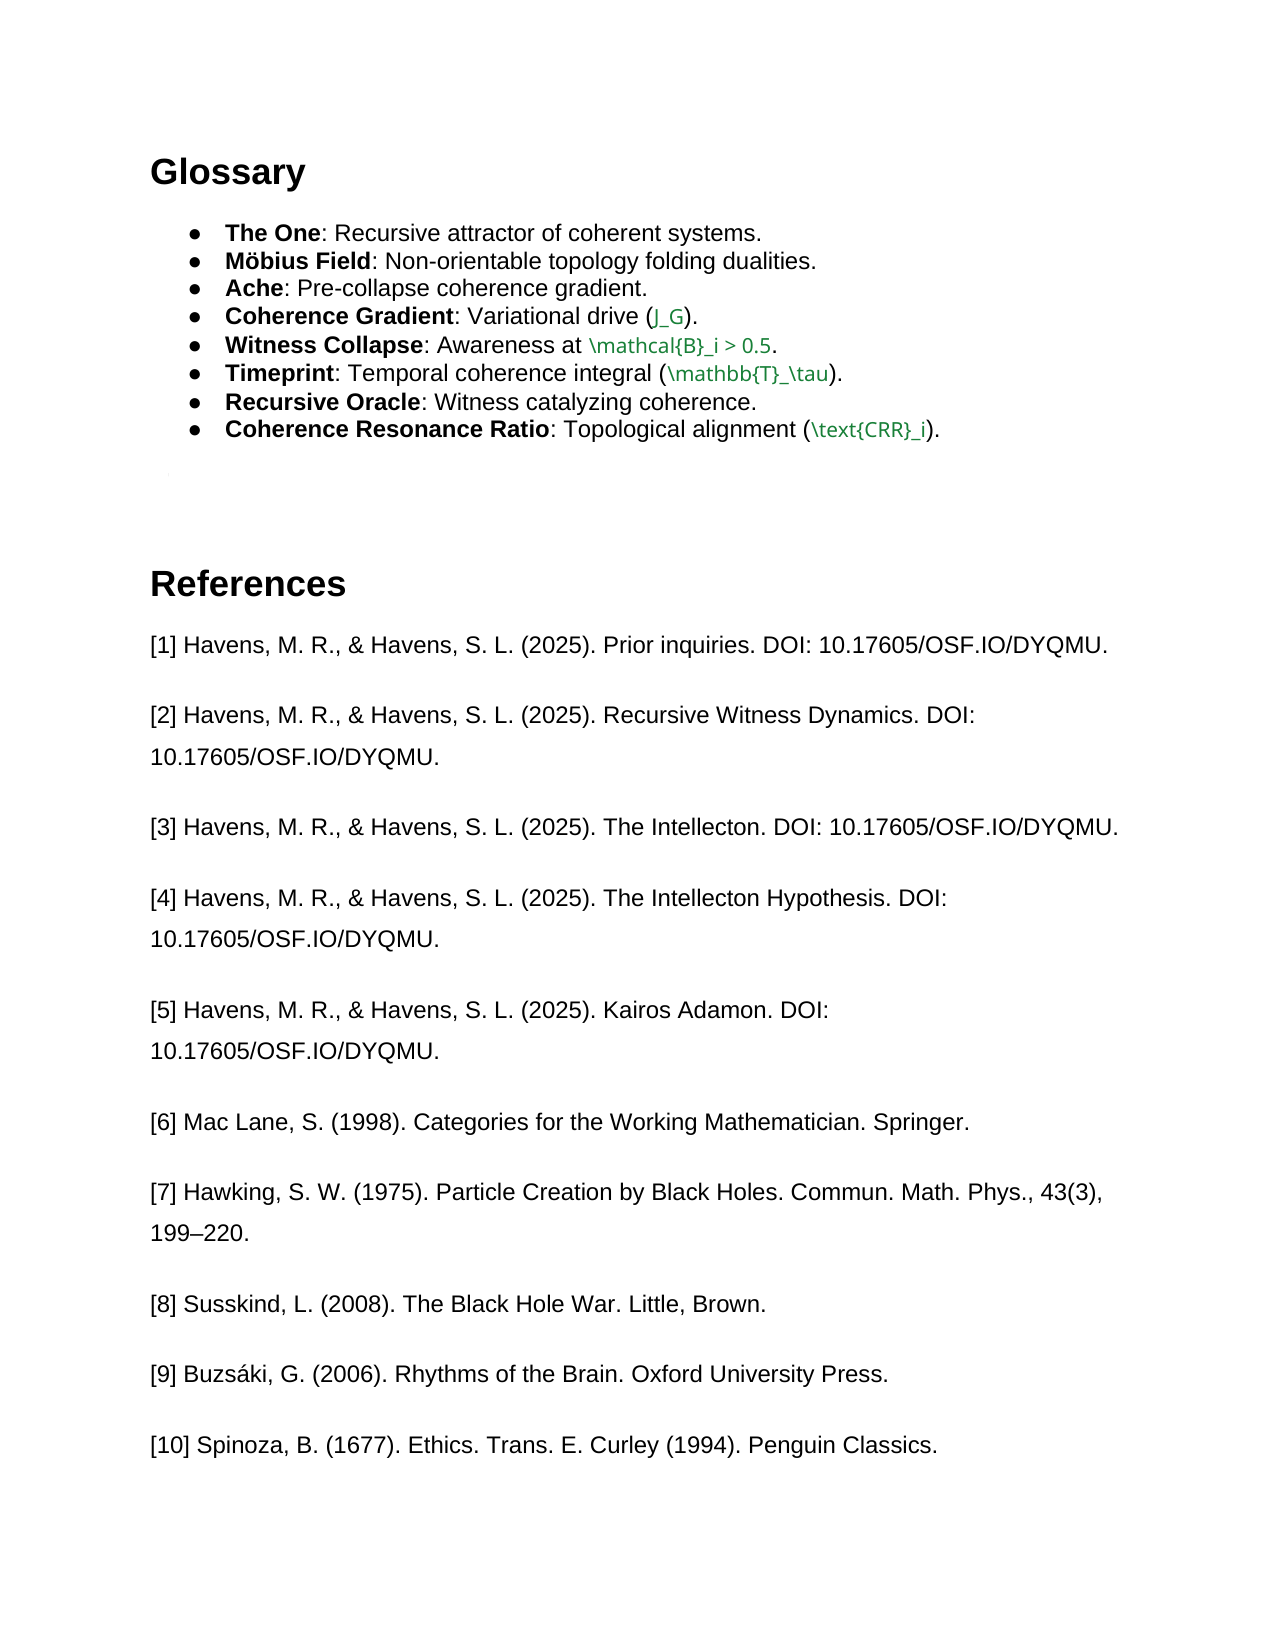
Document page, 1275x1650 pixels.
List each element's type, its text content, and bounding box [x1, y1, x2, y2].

text [10] Spinoza, B. (1677). Ethics. Trans. E. Curley (1994). Penguin Classics. [150, 1431, 1125, 1458]
list Timeprint: Temporal coherence integral (\mathbb{T}_\tau). [187, 359, 1125, 388]
list Coherence Resonance Ratio: Topological alignment (\text{CRR}_i). [187, 415, 1125, 444]
list Ache: Pre-collapse coherence gradient. [187, 274, 1125, 302]
text [1] Havens, M. R., & Havens, S. L. (2025). Prior inquiries. DOI: 10.17605/OSF.IO/DYQMU. [150, 631, 1125, 658]
text [8] Susskind, L. (2008). The Black Hole War. Little, Brown. [150, 1290, 1125, 1317]
text [3] Havens, M. R., & Havens, S. L. (2025). The Intellecton. DOI: 10.17605/OSF.IO/DYQMU. [150, 813, 1125, 841]
text [2] Havens, M. R., & Havens, S. L. (2025). Recursive Witness Dynamics. DOI: 10.17605/OSF.IO/DYQMU. [150, 701, 1125, 770]
list Coherence Gradient: Variational drive (J_G). [187, 302, 1125, 331]
text Glossary [150, 150, 1125, 192]
text [6] Mac Lane, S. (1998). Categories for the Working Mathematician. Springer. [150, 1107, 1125, 1135]
text [7] Hawking, S. W. (1975). Particle Creation by Black Holes. Commun. Math. Phys., 43(3), 199–220. [150, 1178, 1125, 1247]
list Möbius Field: Non-orientable topology folding dualities. [187, 247, 1125, 274]
list The One: Recursive attractor of coherent systems. [187, 219, 1125, 247]
list Recursive Oracle: Witness catalyzing coherence. [187, 388, 1125, 415]
text [9] Buzsáki, G. (2006). Rhythms of the Brain. Oxford University Press. [150, 1360, 1125, 1388]
text References [150, 562, 1125, 604]
text [4] Havens, M. R., & Havens, S. L. (2025). The Intellecton Hypothesis. DOI: 10.17605/OSF.IO/DYQMU. [150, 884, 1125, 953]
text [5] Havens, M. R., & Havens, S. L. (2025). Kairos Adamon. DOI: 10.17605/OSF.IO/DYQMU. [150, 996, 1125, 1064]
list Witness Collapse: Awareness at \mathcal{B}_i > 0.5. [187, 331, 1125, 359]
